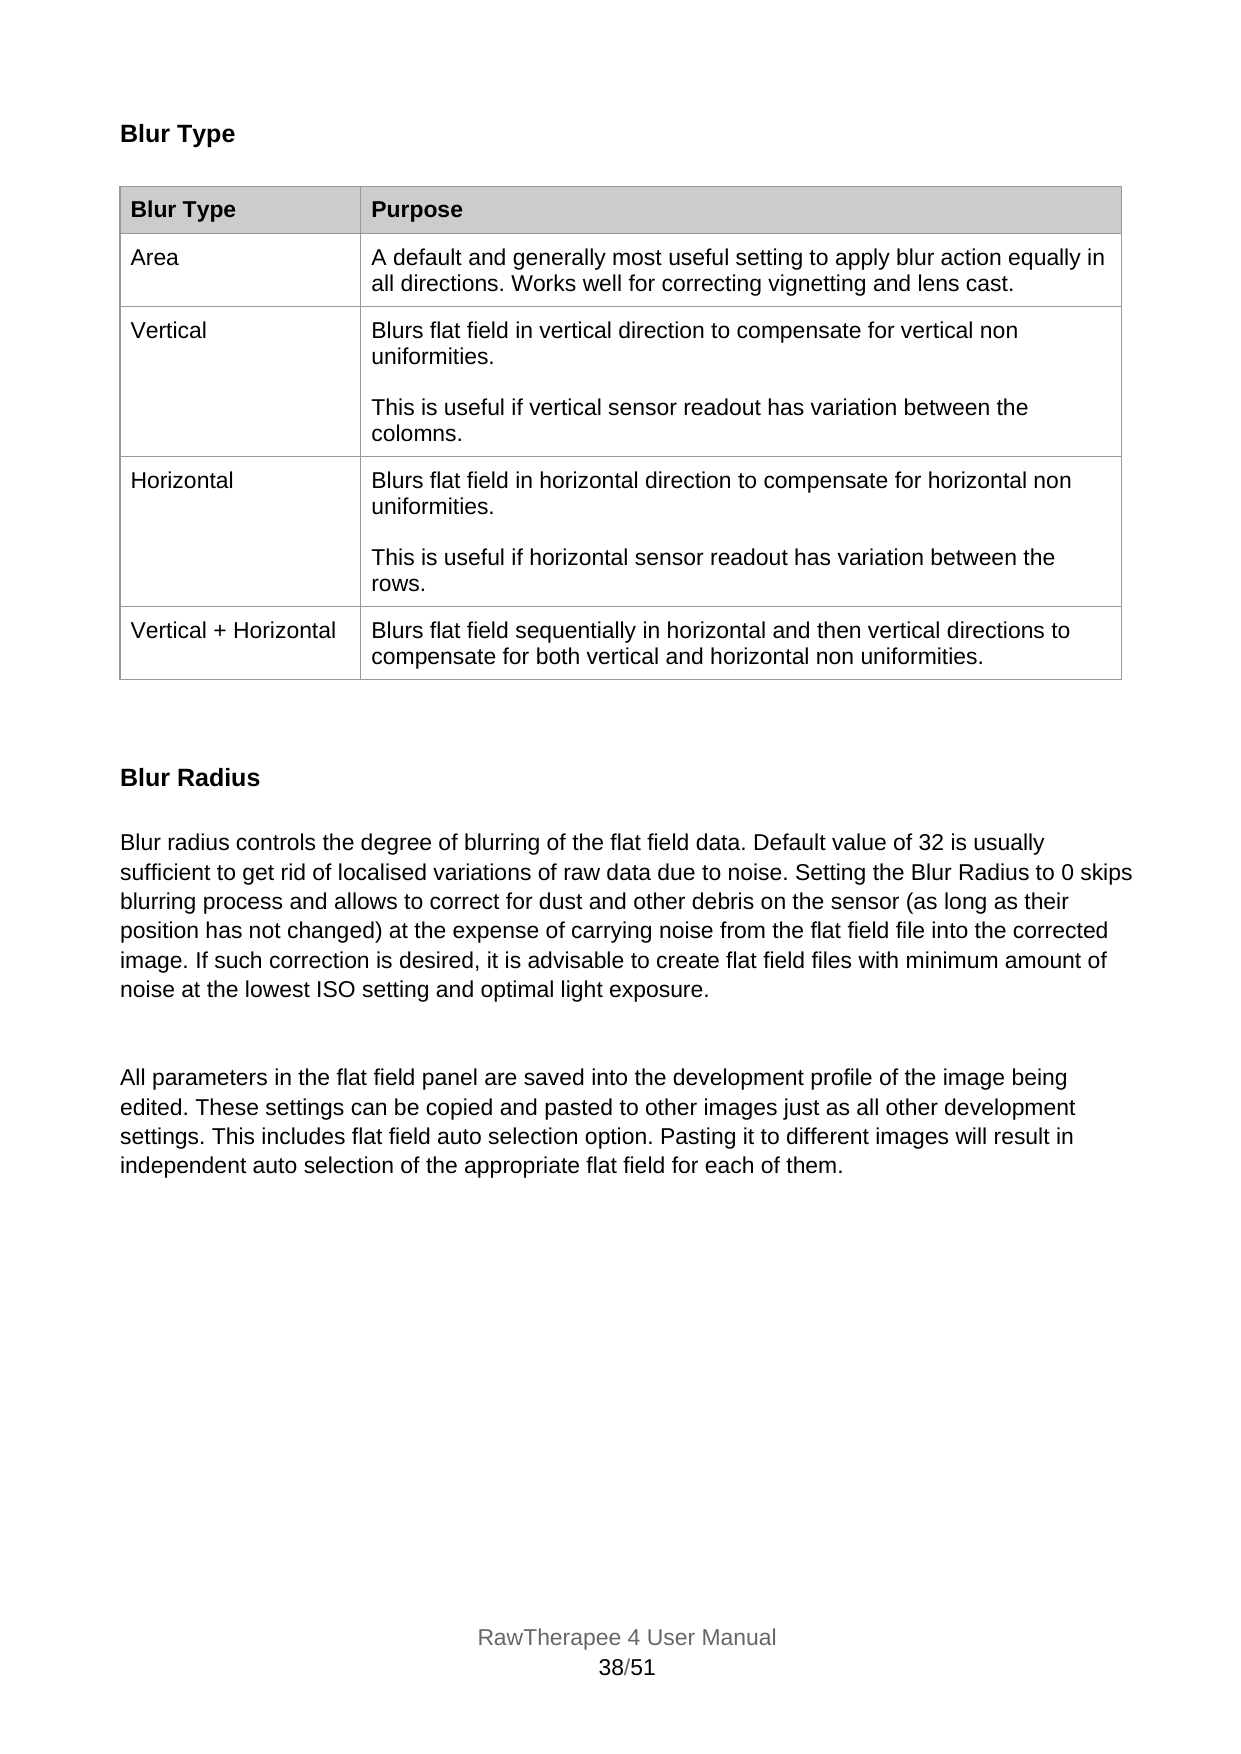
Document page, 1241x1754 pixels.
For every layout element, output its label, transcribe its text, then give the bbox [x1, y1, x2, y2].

table_cell A default and generally most useful setting to apply blur action equally in all directions. Works well for correcting vignetting and lens cast. [361, 234, 1121, 306]
table_cell Vertical + Horizontal [121, 607, 360, 679]
subtitle Blur Type [120, 120, 1134, 148]
table_cell Vertical [121, 307, 360, 456]
table_cell Blurs flat field sequentially in horizontal and then vertical directions to compensate for both vertical and horizontal non uniformities. [361, 607, 1121, 679]
table_cell Blurs flat field in vertical direction to compensate for vertical non uniformities. This is useful if vertical sensor readout has variation between the colomns. [361, 307, 1121, 456]
table_cell Horizontal [121, 457, 360, 606]
text All parameters in the flat field panel are saved into the development profile of the image being edited. These settings can be copied and pasted to other images just as all other development settings. This includes flat field auto selection option. Pasting it to different images will result in independent auto selection of the appropriate flat field for each of them. [120, 1065, 1134, 1178]
table_cell Area [121, 234, 360, 306]
subtitle Blur Radius [120, 764, 1134, 792]
text Blur radius controls the degree of blurring of the flat field data. Default value of 32 is usually sufficient to get rid of localised variations of raw data due to noise. Setting the Blur Radius to 0 skips blurring process and allows to correct for dust and other debris on the sensor (as long as their position has not changed) at the expense of carrying noise from the flat field file into the corrected image. If such correction is desired, it is advisable to create flat field files with minimum amount of noise at the lowest ISO setting and optimal light exposure. [120, 830, 1134, 1002]
table_cell Blurs flat field in horizontal direction to compensate for horizontal non uniformities. This is useful if horizontal sensor readout has variation between the rows. [361, 457, 1121, 606]
table_header Blur Type [121, 187, 360, 233]
table_header Purpose [361, 187, 1121, 233]
